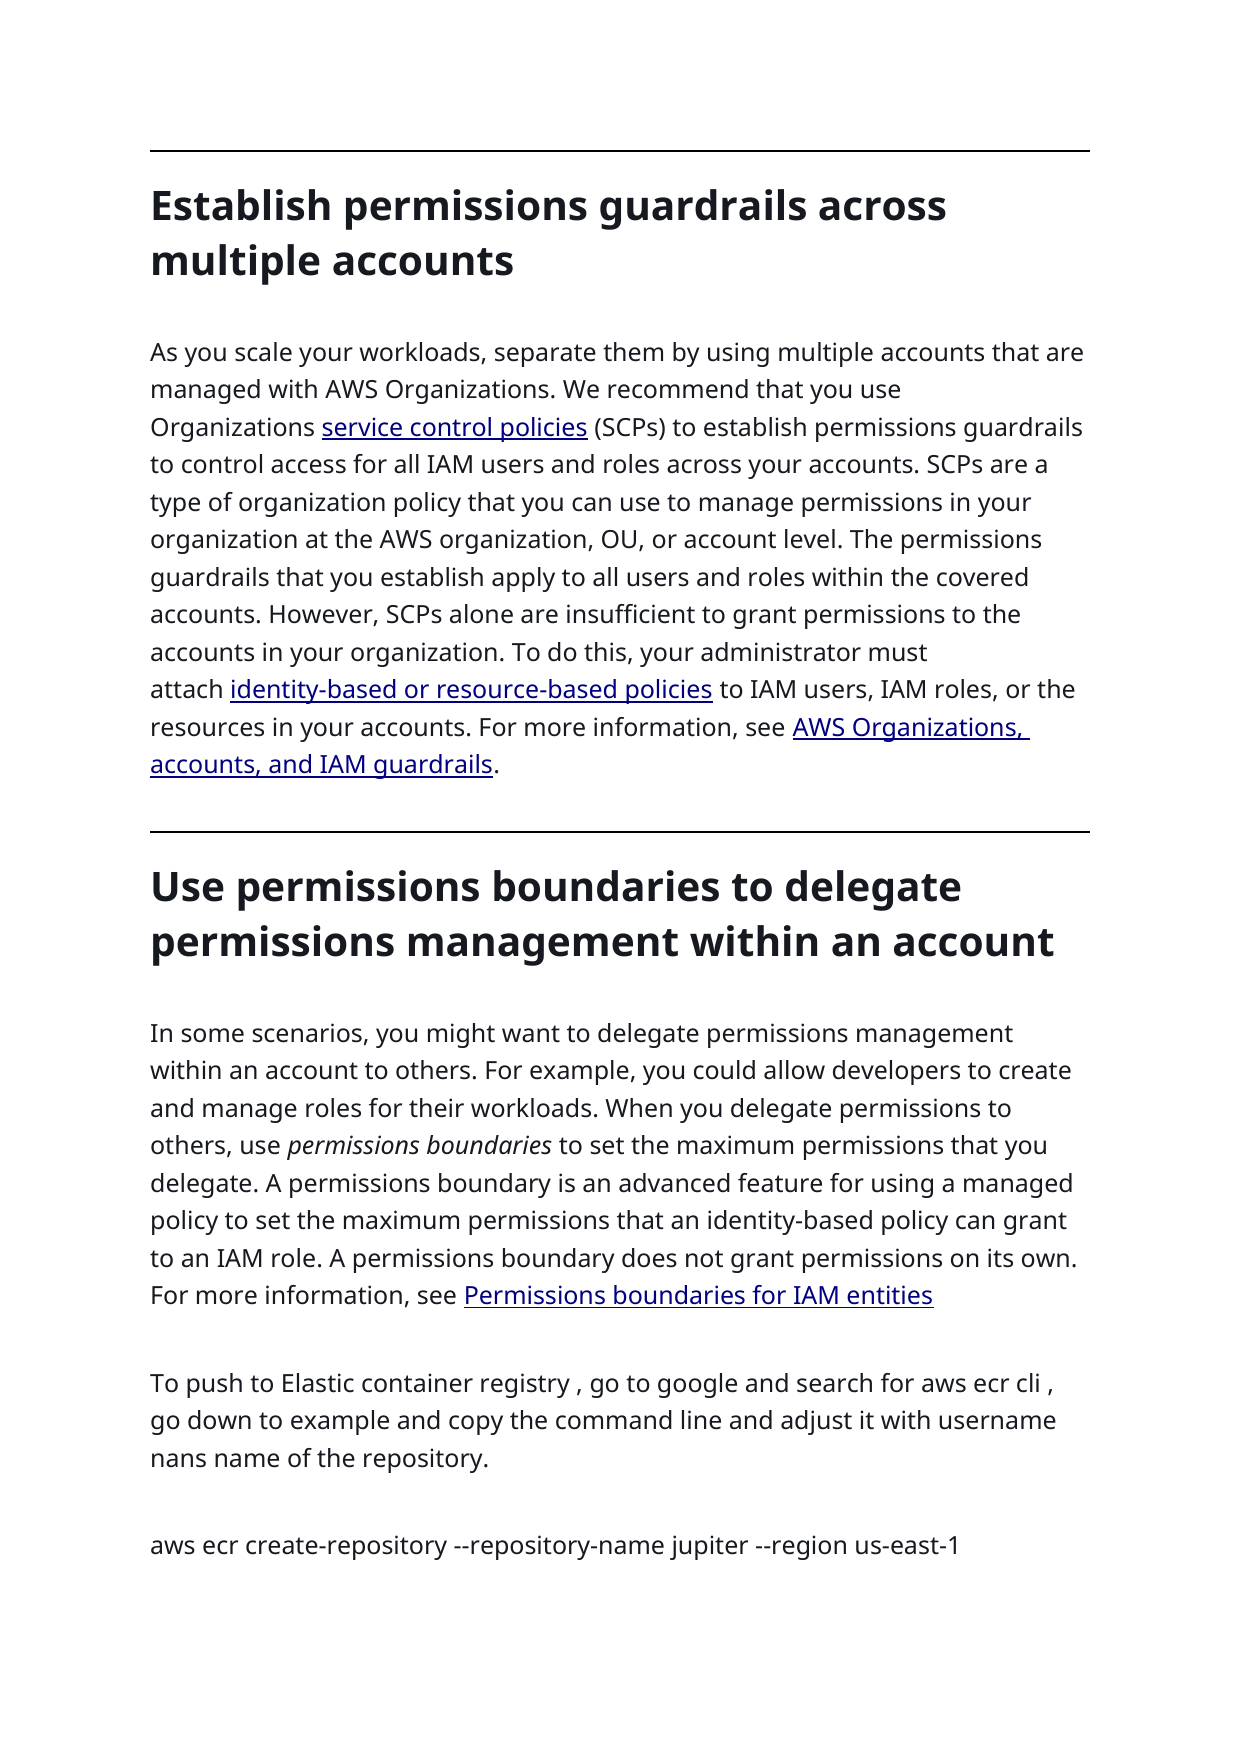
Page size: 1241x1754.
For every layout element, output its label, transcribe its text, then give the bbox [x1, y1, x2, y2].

text In some scenarios, you might want to delegate permissions management within an account to others. For example, you could allow developers to create and manage roles for their workloads. When you delegate permissions to others, use permissions boundaries to set the maximum permissions that you delegate. A permissions boundary is an advanced feature for using a managed policy to set the maximum permissions that an identity-based policy can grant to an IAM role. A permissions boundary does not grant permissions on its own. For more information, see Permissions boundaries for IAM entities [150, 1012, 1090, 1312]
subtitle Use permissions boundaries to delegate permissions management within an account [150, 833, 1090, 968]
text As you scale your workloads, separate them by using multiple accounts that are managed with AWS Organizations. We recommend that you use Organizations service control policies (SCPs) to establish permissions guardrails to control access for all IAM users and roles across your accounts. SCPs are a type of organization policy that you can use to manage permissions in your organization at the AWS organization, OU, or account level. The permissions guardrails that you establish apply to all users and roles within the covered accounts. However, SCPs alone are insufficient to grant permissions to the accounts in your organization. To do this, your administrator must attach identity-based or resource-based policies to IAM users, IAM roles, or the resources in your accounts. For more information, see AWS Organizations, accounts, and IAM guardrails. [150, 331, 1090, 781]
subtitle Establish permissions guardrails across multiple accounts [150, 152, 1090, 287]
text To push to Elastic container registry , go to google and search for aws ecr cli , go down to example and copy the command line and adjust it with username nans name of the repository. [150, 1362, 1090, 1474]
text aws ecr create-repository --repository-name jupiter --region us-east-1 [150, 1524, 1090, 1562]
